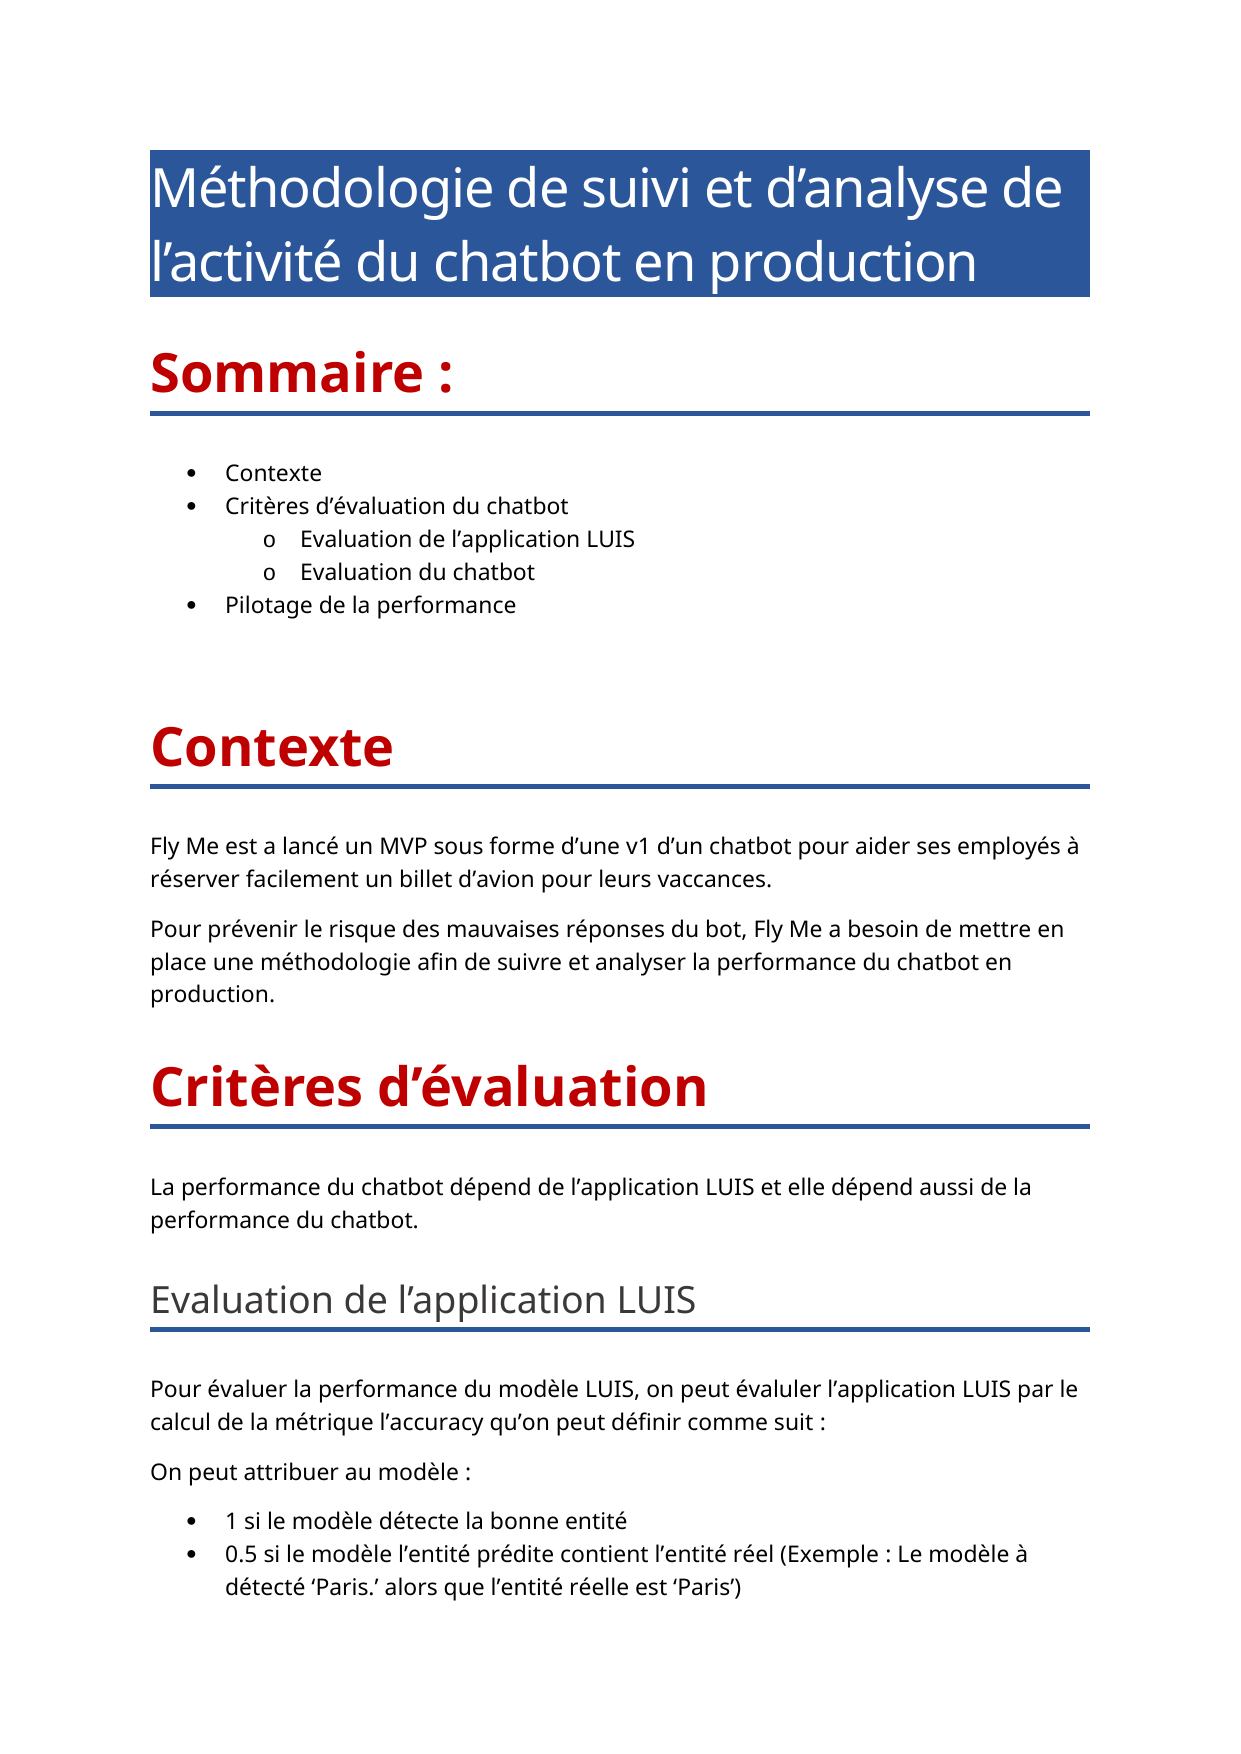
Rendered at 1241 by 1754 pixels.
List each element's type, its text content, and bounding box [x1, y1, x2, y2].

list 0.5 si le modèle l’entité prédite contient l’entité réel (Exemple : Le modèle à détecté ‘Paris.’ alors que l’entité réelle est ‘Paris’) [187, 1538, 1090, 1602]
text Méthodologie de suivi et d’analyse de l’activité du chatbot en production [150, 150, 1090, 297]
list Evaluation de l’application LUIS [262, 523, 1090, 554]
subtitle Sommaire : [150, 335, 1090, 411]
text La performance du chatbot dépend de l’application LUIS et elle dépend aussi de la performance du chatbot. [150, 1171, 1090, 1235]
text On peut attribuer au modèle : [150, 1456, 1090, 1487]
subtitle Contexte [150, 708, 1090, 784]
list Critères d’évaluation du chatbot [187, 490, 1090, 521]
subtitle Critères d’évaluation [150, 1048, 1090, 1124]
subtitle Evaluation de l’application LUIS [150, 1274, 1090, 1327]
list 1 si le modèle détecte la bonne entité [187, 1505, 1090, 1536]
text Fly Me est a lancé un MVP sous forme d’une v1 d’un chatbot pour aider ses employés à réserver facilement un billet d’avion pour leurs vaccances. [150, 830, 1090, 894]
text Pour évaluer la performance du modèle LUIS, on peut évaluler l’application LUIS par le calcul de la métrique l’accuracy qu’on peut définir comme suit : [150, 1373, 1090, 1437]
list Evaluation du chatbot [262, 556, 1090, 587]
table_header [150, 621, 686, 671]
list Pilotage de la performance [187, 589, 1090, 620]
list Contexte [187, 457, 1090, 488]
text Pour prévenir le risque des mauvaises réponses du bot, Fly Me a besoin de mettre en place une méthodologie afin de suivre et analyser la performance du chatbot en production. [150, 913, 1090, 1009]
